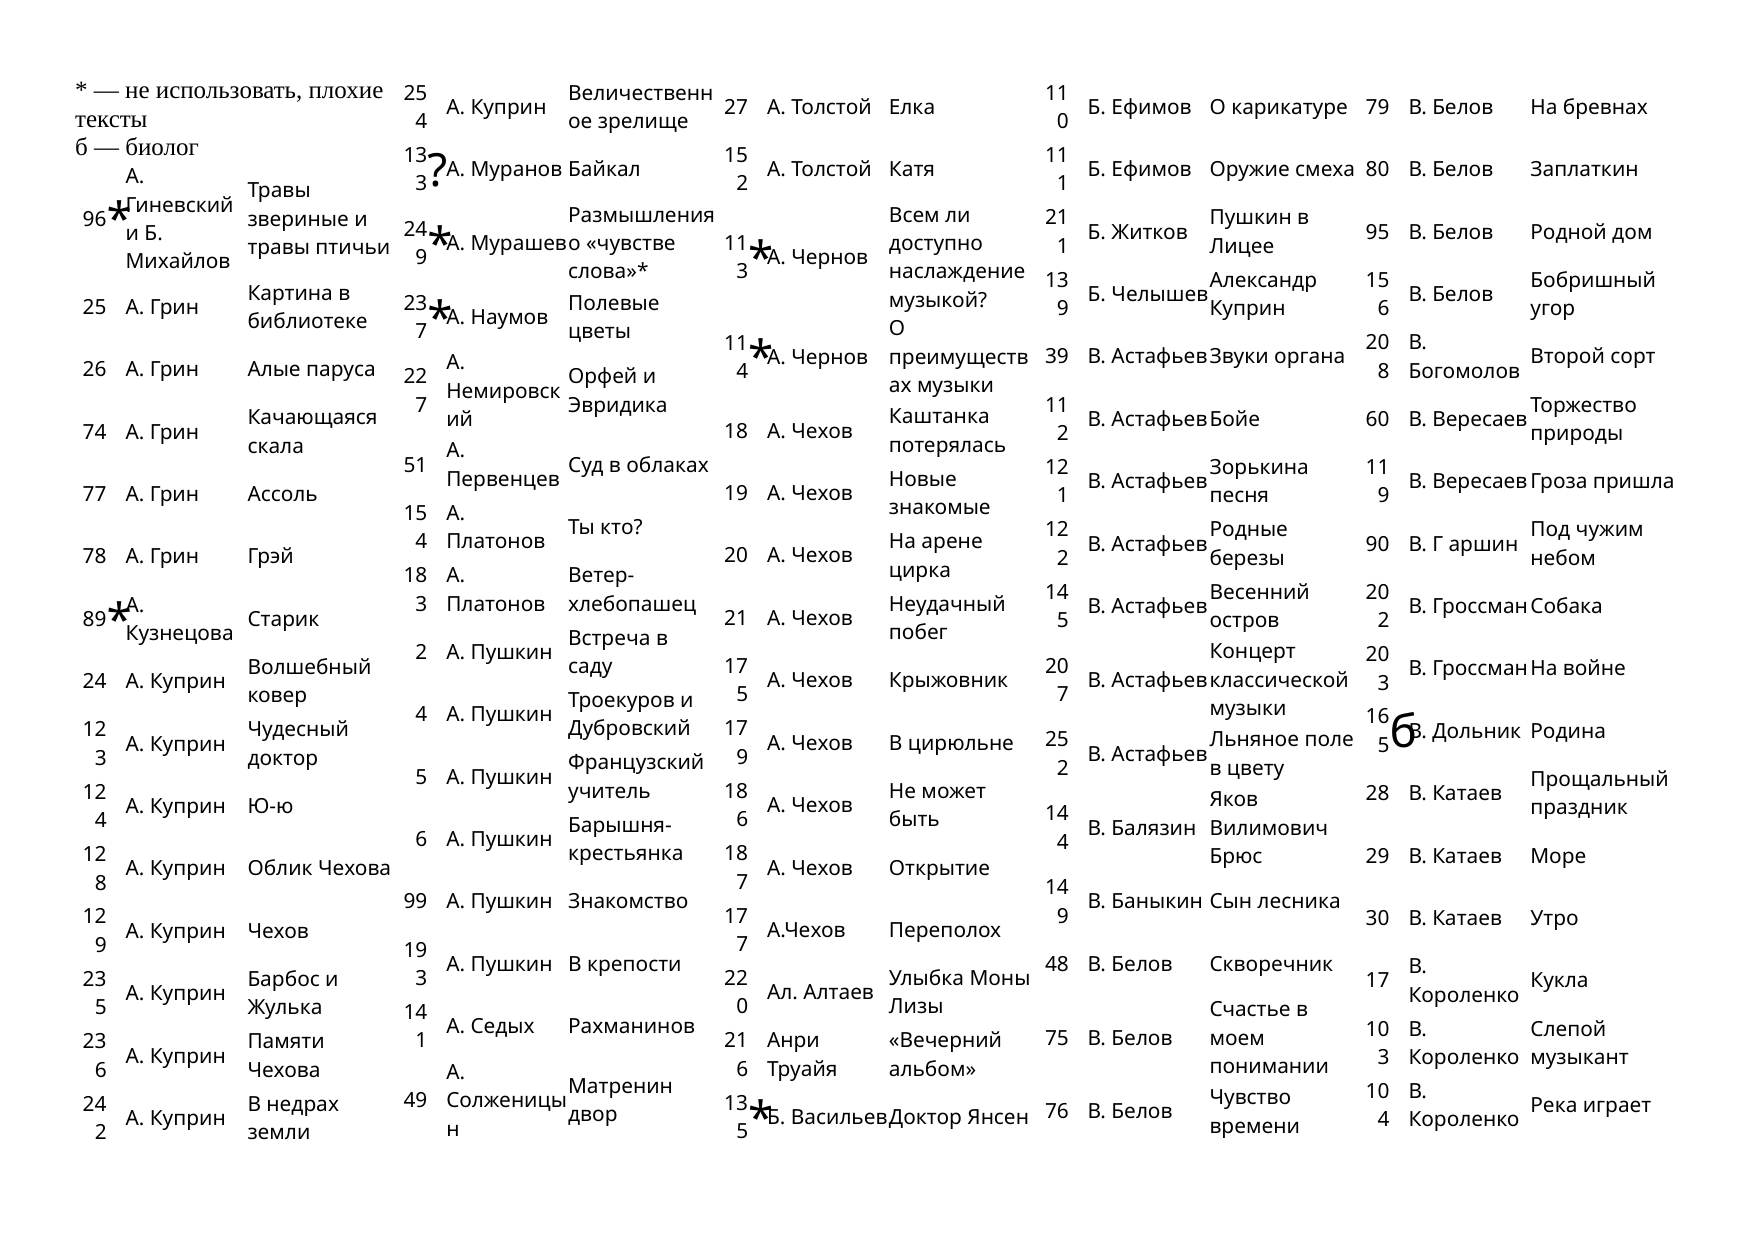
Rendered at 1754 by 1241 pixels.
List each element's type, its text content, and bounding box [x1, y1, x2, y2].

table_cell 26 [75, 338, 106, 400]
table_cell А. Чехов [767, 836, 889, 898]
table_cell 24 [75, 649, 106, 712]
table_cell 123 [75, 712, 106, 774]
table_cell Ю-ю [247, 774, 396, 837]
table_cell 193 [396, 932, 427, 994]
table_cell [106, 462, 125, 524]
table_cell [106, 1024, 125, 1086]
table_cell Чувство времени [1209, 1080, 1358, 1142]
table_cell А. Чехов [767, 524, 889, 586]
table_cell [748, 524, 767, 586]
table_cell [427, 683, 446, 745]
table_cell Французский учитель [568, 745, 716, 807]
table_cell Каштанка потерялась [889, 399, 1037, 461]
table_cell А. Платонов [446, 558, 568, 620]
table_cell 156 [1358, 262, 1389, 324]
table_cell Орфей и Эвридика [568, 348, 716, 433]
table_cell Кукла [1530, 949, 1679, 1011]
table_cell 48 [1037, 932, 1068, 994]
table_cell Концерт классической музыки [1209, 637, 1358, 722]
table_cell В. Г аршин [1408, 512, 1530, 574]
table_cell Звуки органа [1209, 325, 1358, 387]
table_cell * [427, 285, 446, 347]
table_cell 177 [716, 898, 748, 960]
table_cell 79 [1358, 75, 1389, 137]
table_cell Ты кто? [568, 495, 716, 558]
table_cell А. Мурашев [446, 200, 568, 285]
table_cell 211 [1037, 200, 1068, 262]
table_cell Под чужим небом [1530, 512, 1679, 574]
table_cell 60 [1358, 387, 1389, 449]
table_cell б [1389, 699, 1408, 761]
table_cell [748, 960, 767, 1023]
table_cell Заплаткин [1530, 138, 1679, 200]
table_cell Волшебный ковер [247, 649, 396, 712]
table_cell А. Солженицын [446, 1057, 568, 1142]
table_cell Ассоль [247, 462, 396, 524]
table_cell Троекуров и Дубровский [568, 683, 716, 745]
table_cell 74 [75, 400, 106, 462]
table_cell 89 [75, 587, 106, 649]
table_cell В. Белов [1408, 138, 1530, 200]
table_cell 237 [396, 285, 427, 347]
table_cell Чехов [247, 899, 396, 961]
table_cell В. Короленко [1408, 949, 1530, 1011]
table_cell О преимуществах музыки [889, 314, 1037, 399]
table_cell В цирюльне [889, 711, 1037, 773]
table_cell А. Куприн [125, 712, 247, 774]
table_cell 129 [75, 899, 106, 961]
table_cell [1069, 994, 1087, 1080]
table_cell Чудесный доктор [247, 712, 396, 774]
table_cell А. Пушкин [446, 620, 568, 682]
table_cell 154 [396, 495, 427, 558]
table_cell 6 [396, 807, 427, 869]
table_cell [427, 558, 446, 620]
table_cell [427, 932, 446, 994]
table_cell А. Куприн [125, 1024, 247, 1086]
table_cell [1389, 200, 1408, 262]
table_cell В. Гроссман [1408, 574, 1530, 637]
table_cell 249 [396, 200, 427, 285]
table_cell [1069, 262, 1087, 324]
table_cell [106, 774, 125, 837]
table_cell [1069, 932, 1087, 994]
table_cell Б. Васильев [767, 1085, 889, 1148]
table_cell Полевые цветы [568, 285, 716, 347]
table_cell Рахманинов [568, 994, 716, 1057]
table_cell [1069, 75, 1087, 137]
table_cell 252 [1037, 722, 1068, 784]
table_cell В недрах земли [247, 1086, 396, 1148]
table_cell В. Балязин [1088, 784, 1209, 869]
table_cell [106, 400, 125, 462]
table_cell А. Пушкин [446, 807, 568, 869]
table_cell 5 [396, 745, 427, 807]
table_cell В. Катаев [1408, 886, 1530, 948]
table_cell На войне [1530, 637, 1679, 699]
table_cell [1069, 722, 1087, 784]
table_cell 242 [75, 1086, 106, 1148]
table_header 96 [75, 161, 106, 275]
table_cell [1069, 1080, 1087, 1142]
table_cell А. Пушкин [446, 932, 568, 994]
table_cell * [427, 200, 446, 285]
table_header Травы звериные и травы птичьи [247, 161, 396, 275]
table_cell Ветер-хлебопашец [568, 558, 716, 620]
table_cell Качающаяся скала [247, 400, 396, 462]
table_cell А. Чернов [767, 200, 889, 313]
table_cell [1389, 262, 1408, 324]
table_cell [427, 745, 446, 807]
table_cell 227 [396, 348, 427, 433]
table_cell 78 [75, 525, 106, 587]
table_cell [106, 1086, 125, 1148]
table_cell 75 [1037, 994, 1068, 1080]
table_cell 208 [1358, 325, 1389, 387]
table_cell Гроза пришла [1530, 449, 1679, 512]
table_cell Неудачный побег [889, 586, 1037, 648]
table_cell А. Кузнецова [125, 587, 247, 649]
table_cell Не может быть [889, 773, 1037, 836]
table_cell 51 [396, 433, 427, 495]
table_cell [427, 495, 446, 558]
table_cell В. Астафьев [1088, 325, 1209, 387]
table_cell 80 [1358, 138, 1389, 200]
table_cell [106, 961, 125, 1024]
table_cell [106, 899, 125, 961]
text б — биолог [75, 132, 396, 161]
table_cell А. Куприн [125, 837, 247, 899]
table_cell Знакомство [568, 870, 716, 932]
table_cell [427, 620, 446, 682]
table_cell Слепой музыкант [1530, 1011, 1679, 1073]
table_cell В. Белов [1408, 200, 1530, 262]
table_cell [1069, 512, 1087, 574]
table_cell 186 [716, 773, 748, 836]
table_cell [748, 138, 767, 200]
table_cell А. Куприн [125, 1086, 247, 1148]
table_cell Всем ли доступно наслаждение музыкой? [889, 200, 1037, 313]
table_cell 121 [1037, 449, 1068, 512]
table_cell Собака [1530, 574, 1679, 637]
table_cell 77 [75, 462, 106, 524]
table_cell 128 [75, 837, 106, 899]
table_cell [748, 711, 767, 773]
table_cell Байкал [568, 138, 716, 200]
table_cell А. Куприн [125, 649, 247, 712]
table_cell В. Короленко [1408, 1073, 1530, 1136]
table_cell Родные березы [1209, 512, 1358, 574]
table_cell «Вечерний альбом» [889, 1023, 1037, 1085]
table_cell Прощальный праздник [1530, 761, 1679, 824]
table_cell Переполох [889, 898, 1037, 960]
table_cell 2 [396, 620, 427, 682]
table_cell [1069, 387, 1087, 449]
table_cell [427, 348, 446, 433]
table_cell 145 [1037, 574, 1068, 637]
table_cell А. Немировский [446, 348, 568, 433]
table_cell [427, 807, 446, 869]
table_cell В. Вересаев [1408, 387, 1530, 449]
table_cell В. Астафьев [1088, 574, 1209, 637]
table_cell 111 [1037, 138, 1068, 200]
table_cell Скворечник [1209, 932, 1358, 994]
table_cell В. Баныкин [1088, 870, 1209, 932]
table_cell [1389, 574, 1408, 637]
table_cell [1389, 886, 1408, 948]
table_cell А. Первенцев [446, 433, 568, 495]
table_cell [427, 1057, 446, 1142]
table_cell * [106, 587, 125, 649]
table_cell Море [1530, 824, 1679, 886]
table_cell 175 [716, 649, 748, 711]
table_cell В. Гроссман [1408, 637, 1530, 699]
table_cell А. Куприн [125, 961, 247, 1024]
table_cell [427, 870, 446, 932]
table_cell На арене цирка [889, 524, 1037, 586]
table_cell А. Чехов [767, 773, 889, 836]
table_cell 135 [716, 1085, 748, 1148]
table_cell [1069, 574, 1087, 637]
table_cell 203 [1358, 637, 1389, 699]
table_cell 95 [1358, 200, 1389, 262]
table_cell В. Катаев [1408, 761, 1530, 824]
table_cell [106, 525, 125, 587]
table_cell 99 [396, 870, 427, 932]
table_cell Пушкин в Лицее [1209, 200, 1358, 262]
table_cell Анри Труайя [767, 1023, 889, 1085]
table_cell А. Чехов [767, 399, 889, 461]
table_cell В. Дольник [1408, 699, 1530, 761]
table_cell Алые паруса [247, 338, 396, 400]
table_cell [1069, 637, 1087, 722]
table_cell [748, 836, 767, 898]
table_cell 114 [716, 314, 748, 399]
table_cell А. Пушкин [446, 745, 568, 807]
table_cell Бойе [1209, 387, 1358, 449]
table_cell А. Куприн [125, 774, 247, 837]
table_cell Весенний остров [1209, 574, 1358, 637]
table_cell Новые знакомые [889, 461, 1037, 524]
table_cell Родина [1530, 699, 1679, 761]
table_cell [1389, 1073, 1408, 1136]
table_cell 18 [716, 399, 748, 461]
table_cell Елка [889, 75, 1037, 137]
table_cell [1069, 870, 1087, 932]
table_cell А. Пушкин [446, 870, 568, 932]
table_cell Река играет [1530, 1073, 1679, 1136]
table_cell Родной дом [1530, 200, 1679, 262]
table_cell А. Седых [446, 994, 568, 1057]
table_cell Матренин двор [568, 1057, 716, 1142]
table_cell В крепости [568, 932, 716, 994]
table_cell Бобришный угор [1530, 262, 1679, 324]
table_cell А. Муранов [446, 138, 568, 200]
table_cell 207 [1037, 637, 1068, 722]
table_cell Второй сорт [1530, 325, 1679, 387]
table_cell 112 [1037, 387, 1068, 449]
table_cell Размышления о «чувстве слова»* [568, 200, 716, 285]
table_cell А. Грин [125, 525, 247, 587]
table_cell [748, 75, 767, 137]
table_cell О карикатуре [1209, 75, 1358, 137]
table_cell 236 [75, 1024, 106, 1086]
table_cell [427, 994, 446, 1057]
table_cell Доктор Янсен [889, 1085, 1037, 1148]
table_cell А. Грин [125, 275, 247, 337]
table_cell [427, 75, 446, 137]
table_cell Б. Ефимов [1088, 138, 1209, 200]
table_cell В. Астафьев [1088, 512, 1209, 574]
table_cell Открытие [889, 836, 1037, 898]
table_cell 124 [75, 774, 106, 837]
table_cell А. Наумов [446, 285, 568, 347]
table_cell А.Чехов [767, 898, 889, 960]
table_cell * [748, 314, 767, 399]
table_cell 235 [75, 961, 106, 1024]
table_cell 149 [1037, 870, 1068, 932]
table_cell [1389, 761, 1408, 824]
table_cell Барышня-крестьянка [568, 807, 716, 869]
table_cell [1389, 449, 1408, 512]
table_cell [748, 773, 767, 836]
table_cell 21 [716, 586, 748, 648]
table_cell 179 [716, 711, 748, 773]
table_header * [106, 161, 125, 275]
table_cell 19 [716, 461, 748, 524]
table_cell Памяти Чехова [247, 1024, 396, 1086]
table_cell 29 [1358, 824, 1389, 886]
table_cell 141 [396, 994, 427, 1057]
table_cell А. Грин [125, 462, 247, 524]
table_cell 133 [396, 138, 427, 200]
table_cell [427, 433, 446, 495]
table_cell А. Чернов [767, 314, 889, 399]
table_cell 25 [75, 275, 106, 337]
table_cell [748, 461, 767, 524]
table_cell В. Белов [1088, 1080, 1209, 1142]
table_cell [1389, 138, 1408, 200]
table_cell 90 [1358, 512, 1389, 574]
table_cell 187 [716, 836, 748, 898]
table_cell А. Чехов [767, 461, 889, 524]
table_cell 30 [1358, 886, 1389, 948]
table_cell Картина в библиотеке [247, 275, 396, 337]
table_cell [748, 898, 767, 960]
table_cell А. Куприн [125, 899, 247, 961]
table_cell [106, 338, 125, 400]
table_cell [106, 837, 125, 899]
table_cell Барбос и Жулька [247, 961, 396, 1024]
table_cell А. Грин [125, 338, 247, 400]
table_cell В. Короленко [1408, 1011, 1530, 1073]
table_cell В. Белов [1088, 932, 1209, 994]
table_cell Величественное зрелище [568, 75, 716, 137]
table_cell 139 [1037, 262, 1068, 324]
table_cell В. Астафьев [1088, 637, 1209, 722]
table_cell 49 [396, 1057, 427, 1142]
table_cell А. Пушкин [446, 683, 568, 745]
table_cell ? [427, 138, 446, 200]
table_cell [1389, 325, 1408, 387]
table_cell Счастье в моем понимании [1209, 994, 1358, 1080]
table_cell 4 [396, 683, 427, 745]
table_cell [748, 399, 767, 461]
table_cell [106, 712, 125, 774]
table_cell В. Богомолов [1408, 325, 1530, 387]
table_cell * [748, 200, 767, 313]
table_cell [1389, 1011, 1408, 1073]
table_cell Зорькина песня [1209, 449, 1358, 512]
table_cell А. Куприн [446, 75, 568, 137]
table_cell 183 [396, 558, 427, 620]
table_cell [106, 649, 125, 712]
table_cell Б. Ефимов [1088, 75, 1209, 137]
table_cell [1069, 784, 1087, 869]
table_cell 113 [716, 200, 748, 313]
table_cell [748, 649, 767, 711]
table_cell Торжество природы [1530, 387, 1679, 449]
table_cell А. Чехов [767, 649, 889, 711]
table_cell [1389, 512, 1408, 574]
table_cell [748, 586, 767, 648]
table_cell 152 [716, 138, 748, 200]
table_cell 144 [1037, 784, 1068, 869]
table_cell Суд в облаках [568, 433, 716, 495]
table_cell 110 [1037, 75, 1068, 137]
table_cell Облик Чехова [247, 837, 396, 899]
table_cell Встреча в саду [568, 620, 716, 682]
table_cell А. Толстой [767, 138, 889, 200]
table_cell [1069, 138, 1087, 200]
table_header А. Гиневский и Б. Михайлов [125, 161, 247, 275]
table_cell Сын лесника [1209, 870, 1358, 932]
table_cell В. Астафьев [1088, 449, 1209, 512]
table_cell Грэй [247, 525, 396, 587]
table_cell 39 [1037, 325, 1068, 387]
table_cell 17 [1358, 949, 1389, 1011]
table_cell 28 [1358, 761, 1389, 824]
table_cell В. Белов [1088, 994, 1209, 1080]
table_cell [106, 275, 125, 337]
table_cell Б. Челышев [1088, 262, 1209, 324]
table_cell Утро [1530, 886, 1679, 948]
table_cell Крыжовник [889, 649, 1037, 711]
table_cell 220 [716, 960, 748, 1023]
table_cell Старик [247, 587, 396, 649]
table_cell 122 [1037, 512, 1068, 574]
table_cell В. Вересаев [1408, 449, 1530, 512]
table_cell [1389, 637, 1408, 699]
table_cell Ал. Алтаев [767, 960, 889, 1023]
table_cell 104 [1358, 1073, 1389, 1136]
table_cell А. Толстой [767, 75, 889, 137]
table_cell А. Чехов [767, 586, 889, 648]
table_cell Александр Куприн [1209, 262, 1358, 324]
table_cell * [748, 1085, 767, 1148]
table_cell [1389, 387, 1408, 449]
table_cell Льняное поле в цвету [1209, 722, 1358, 784]
table_cell [1069, 325, 1087, 387]
table_cell Улыбка Моны Лизы [889, 960, 1037, 1023]
table_cell В. Катаев [1408, 824, 1530, 886]
table_cell [748, 1023, 767, 1085]
table_cell 103 [1358, 1011, 1389, 1073]
table_cell В. Белов [1408, 262, 1530, 324]
table_cell 119 [1358, 449, 1389, 512]
table_cell 165 [1358, 699, 1389, 761]
table_cell А. Платонов [446, 495, 568, 558]
table_cell Катя [889, 138, 1037, 200]
table_cell 27 [716, 75, 748, 137]
text * — не использовать, плохие тексты [75, 75, 396, 132]
table_cell [1069, 200, 1087, 262]
table_cell Б. Житков [1088, 200, 1209, 262]
table_cell 20 [716, 524, 748, 586]
table_cell [1069, 449, 1087, 512]
table_cell В. Астафьев [1088, 722, 1209, 784]
table_cell 76 [1037, 1080, 1068, 1142]
table_cell 216 [716, 1023, 748, 1085]
table_cell 202 [1358, 574, 1389, 637]
table_cell Яков Вилимович Брюс [1209, 784, 1358, 869]
table_cell В. Астафьев [1088, 387, 1209, 449]
table_cell [1389, 949, 1408, 1011]
table_cell Оружие смеха [1209, 138, 1358, 200]
table_cell А. Грин [125, 400, 247, 462]
table_cell На бревнах [1530, 75, 1679, 137]
table_cell В. Белов [1408, 75, 1530, 137]
table_cell 254 [396, 75, 427, 137]
table_cell [1389, 75, 1408, 137]
table_cell [1389, 824, 1408, 886]
table_cell А. Чехов [767, 711, 889, 773]
